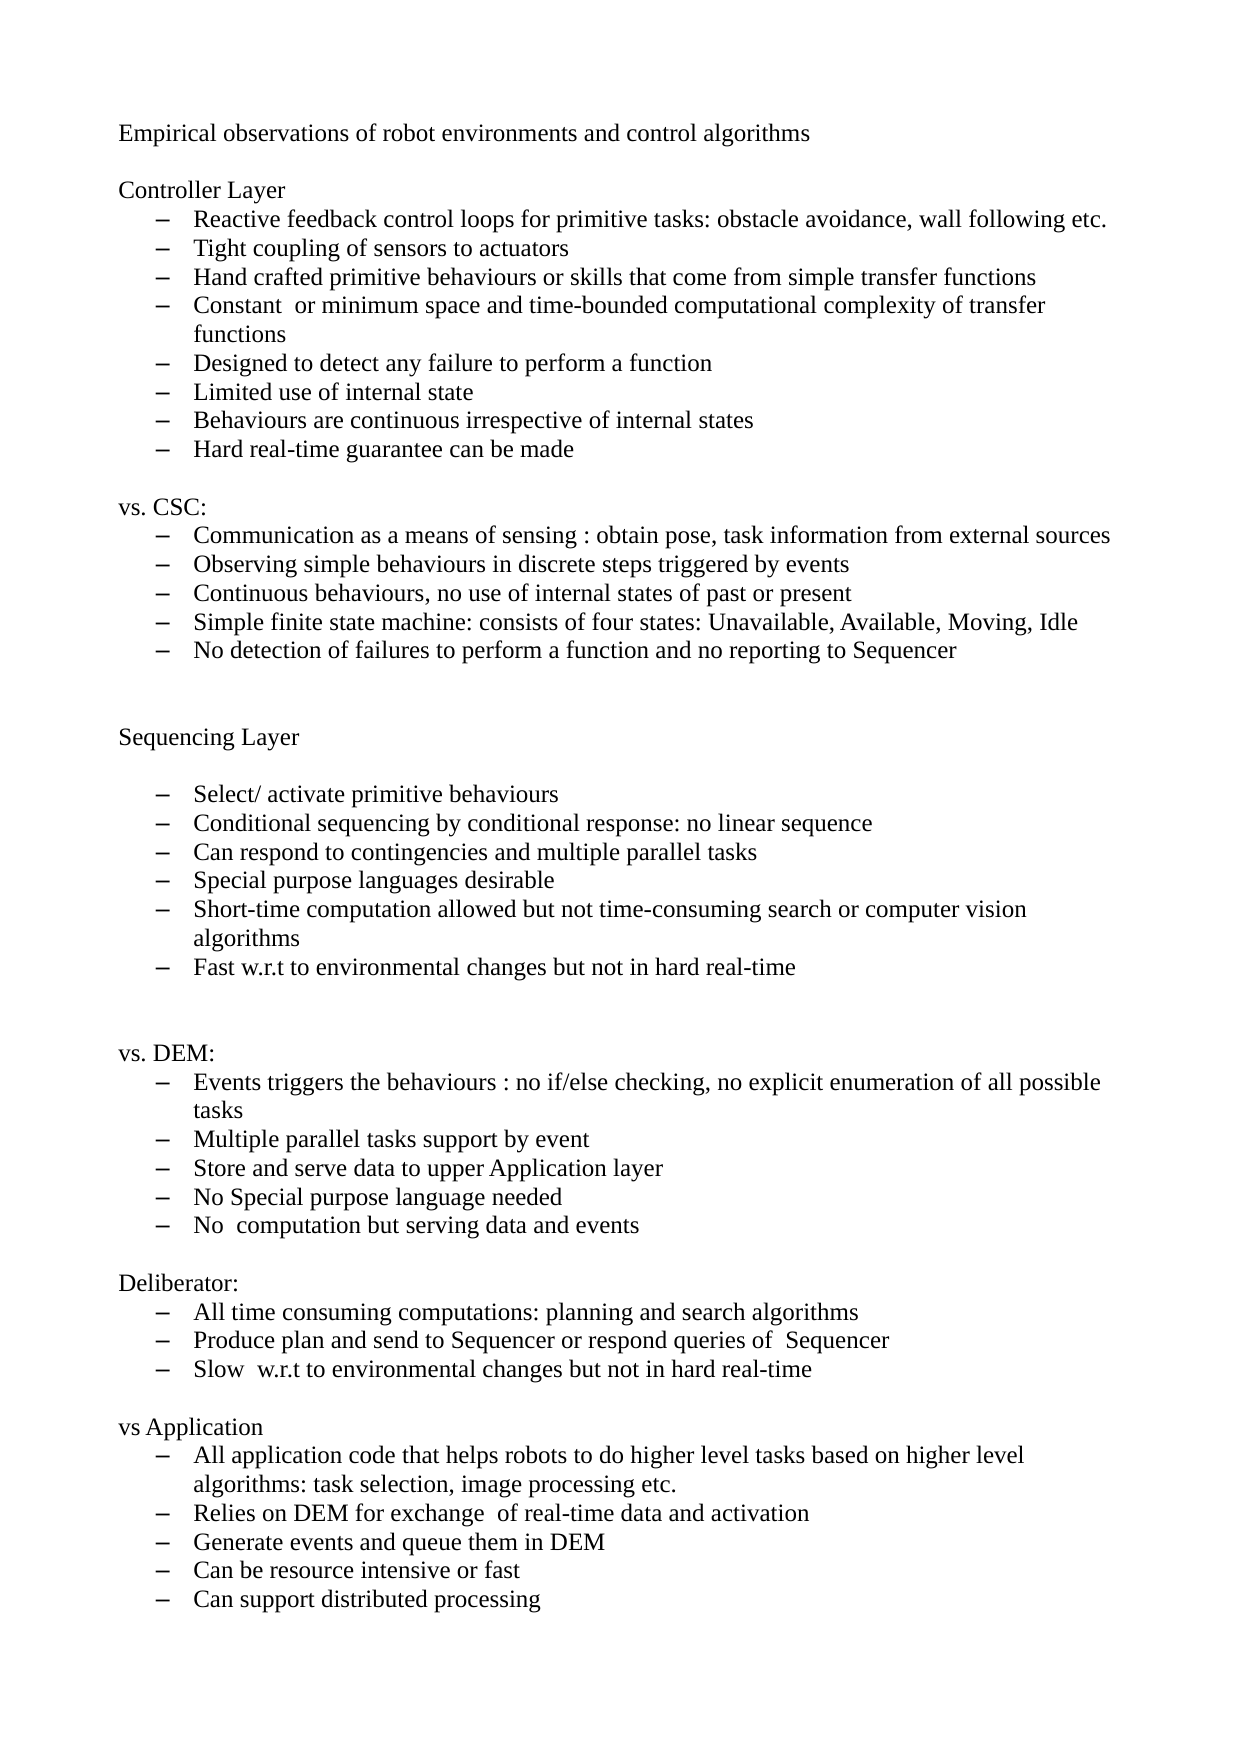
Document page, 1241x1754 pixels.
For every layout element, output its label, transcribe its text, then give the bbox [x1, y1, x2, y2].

list Short-time computation allowed but not time-consuming search or computer vision algorithms [156, 894, 1122, 952]
list Simple finite state machine: consists of four states: Unavailable, Available, Moving, Idle [156, 607, 1122, 636]
list Fast w.r.t to environmental changes but not in hard real-time [156, 952, 1122, 981]
text Empirical observations of robot environments and control algorithms [118, 118, 1122, 147]
list Multiple parallel tasks support by event [156, 1124, 1122, 1153]
list Reactive feedback control loops for primitive tasks: obstacle avoidance, wall following etc. [156, 204, 1122, 233]
list Store and serve data to upper Application layer [156, 1153, 1122, 1182]
list Can support distributed processing [156, 1584, 1122, 1613]
list Select/ activate primitive behaviours [156, 779, 1122, 808]
list No Special purpose language needed [156, 1182, 1122, 1211]
list Continuous behaviours, no use of internal states of past or present [156, 578, 1122, 607]
list Generate events and queue them in DEM [156, 1527, 1122, 1556]
text vs. DEM: [118, 1038, 1122, 1067]
text Sequencing Layer [118, 722, 1122, 751]
list Can be resource intensive or fast [156, 1556, 1122, 1584]
list Tight coupling of sensors to actuators [156, 233, 1122, 262]
text Controller Layer [118, 176, 1122, 204]
list Limited use of internal state [156, 377, 1122, 406]
list No detection of failures to perform a function and no reporting to Sequencer [156, 636, 1122, 664]
text vs. CSC: [118, 492, 1122, 521]
list All time consuming computations: planning and search algorithms [156, 1297, 1122, 1326]
text vs Application [118, 1412, 1122, 1441]
list Events triggers the behaviours : no if/else checking, no explicit enumeration of all possible tasks [156, 1067, 1122, 1124]
list Communication as a means of sensing : obtain pose, task information from external sources [156, 521, 1122, 549]
list Can respond to contingencies and multiple parallel tasks [156, 837, 1122, 866]
list Observing simple behaviours in discrete steps triggered by events [156, 549, 1122, 578]
list Behaviours are continuous irrespective of internal states [156, 406, 1122, 434]
list Designed to detect any failure to perform a function [156, 348, 1122, 377]
list Constant or minimum space and time-bounded computational complexity of transfer functions [156, 291, 1122, 348]
list Hand crafted primitive behaviours or skills that come from simple transfer functions [156, 262, 1122, 291]
list Special purpose languages desirable [156, 866, 1122, 894]
list Produce plan and send to Sequencer or respond queries of Sequencer [156, 1326, 1122, 1354]
list Hard real-time guarantee can be made [156, 434, 1122, 463]
list Conditional sequencing by conditional response: no linear sequence [156, 808, 1122, 837]
text Deliberator: [118, 1268, 1122, 1297]
list All application code that helps robots to do higher level tasks based on higher level algorithms: task selection, image processing etc. [156, 1441, 1122, 1498]
list Relies on DEM for exchange of real-time data and activation [156, 1498, 1122, 1527]
list Slow w.r.t to environmental changes but not in hard real-time [156, 1354, 1122, 1383]
list No computation but serving data and events [156, 1211, 1122, 1239]
